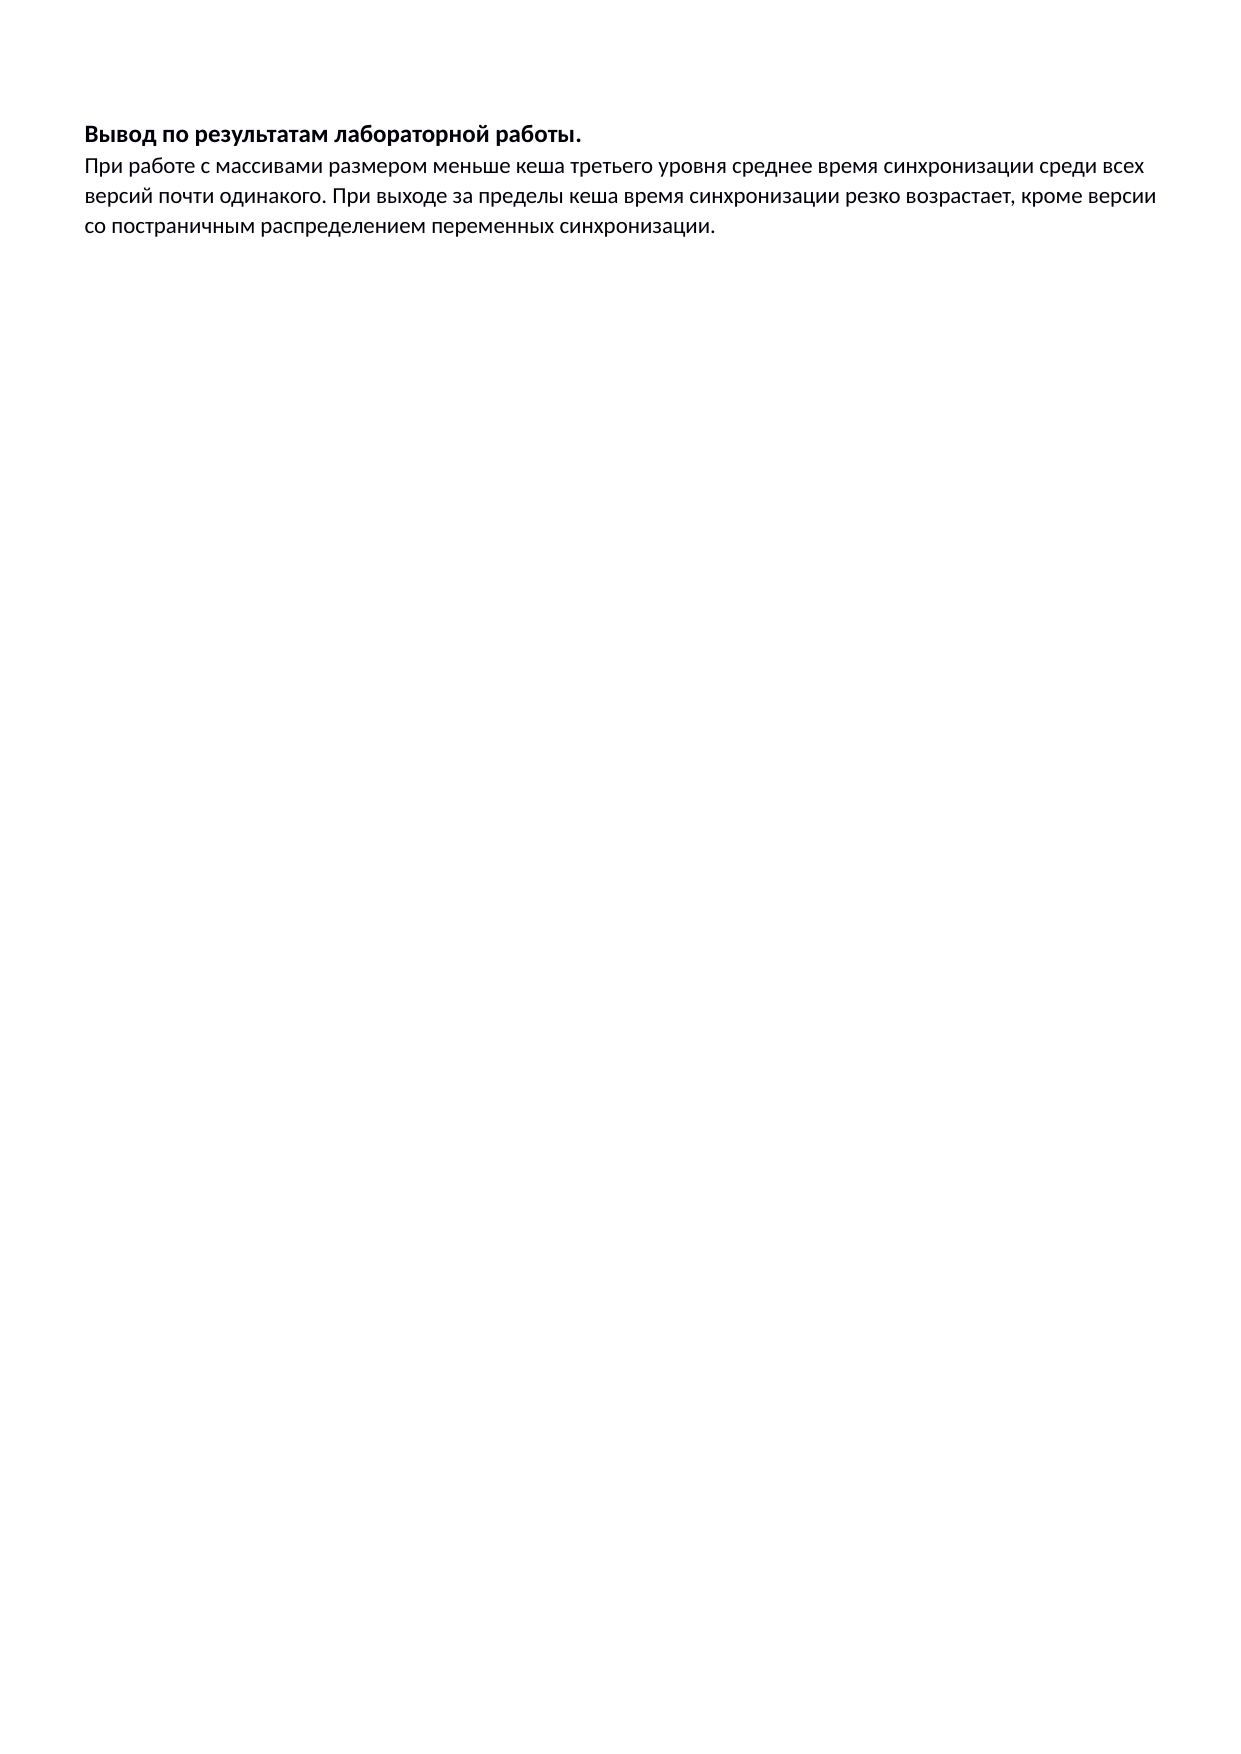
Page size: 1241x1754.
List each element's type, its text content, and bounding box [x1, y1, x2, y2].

text Вывод по результатам лабораторной работы. [84, 118, 1159, 149]
text При работе с массивами размером меньше кеша третьего уровня среднее время синхронизации среди всех версий почти одинакого. При выходе за пределы кеша время синхронизации резко возрастает, кроме версии со постраничным распределением переменных синхронизации. [84, 151, 1159, 239]
